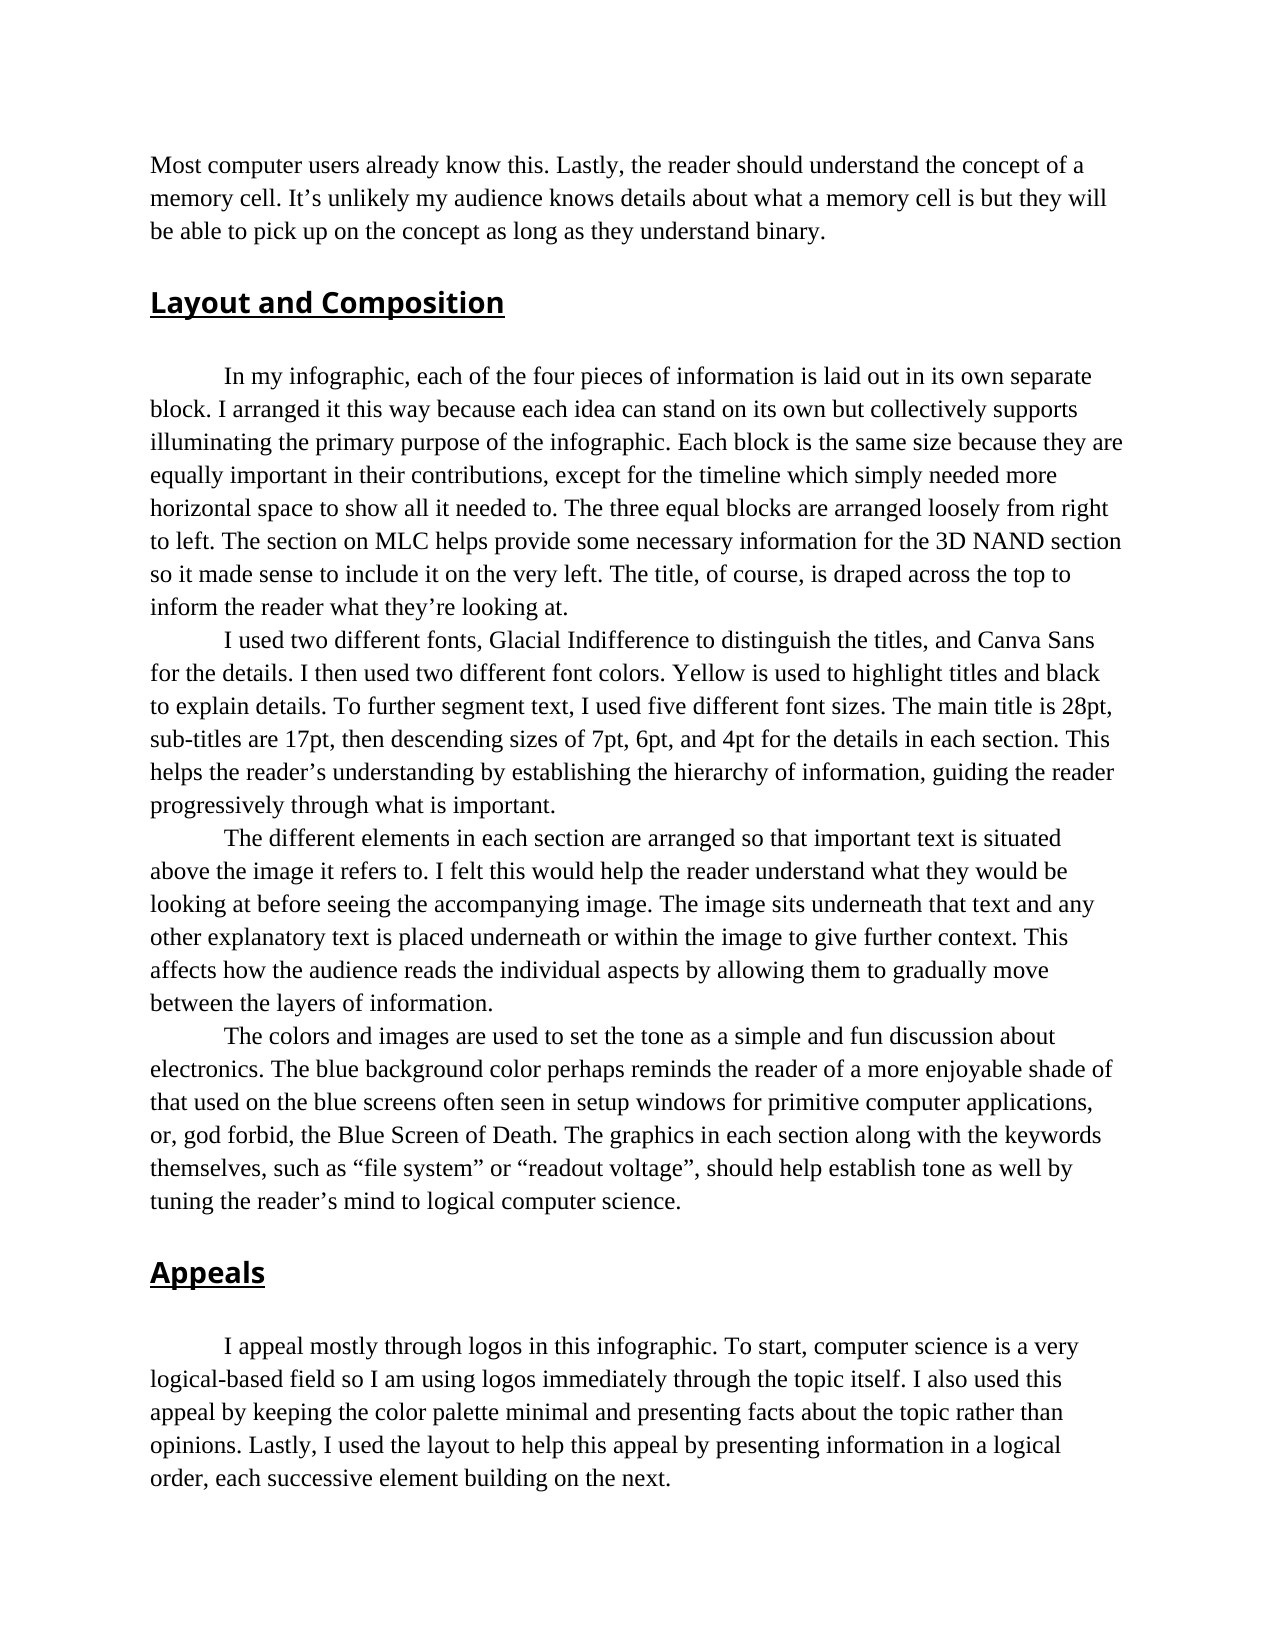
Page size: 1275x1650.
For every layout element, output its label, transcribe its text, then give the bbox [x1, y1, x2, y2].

text In my infographic, each of the four pieces of information is laid out in its own separate block. I arranged it this way because each idea can stand on its own but collectively supports illuminating the primary purpose of the infographic. Each block is the same size because they are equally important in their contributions, except for the timeline which simply needed more horizontal space to show all it needed to. The three equal blocks are arranged loosely from right to left. The section on MLC helps provide some necessary information for the 3D NAND section so it made sense to include it on the very left. The title, of course, is draped across the top to inform the reader what they’re looking at. [150, 361, 1125, 621]
text Layout and Composition [150, 282, 1125, 322]
text The colors and images are used to set the tone as a simple and fun discussion about electronics. The blue background color perhaps reminds the reader of a more enjoyable shade of that used on the blue screens often seen in setup windows for primitive computer applications, or, god forbid, the Blue Screen of Death. The graphics in each section along with the keywords themselves, such as “file system” or “readout voltage”, should help establish tone as well by tuning the reader’s mind to logical computer science. [150, 1021, 1125, 1215]
text Appeals [150, 1252, 1125, 1292]
text The different elements in each section are arranged so that important text is situated above the image it refers to. I felt this would help the reader understand what they would be looking at before seeing the accompanying image. The image sits underneath that text and any other explanatory text is placed underneath or within the image to give further context. This affects how the audience reads the individual aspects by allowing them to gradually move between the layers of information. [150, 823, 1125, 1017]
text Most computer users already know this. Lastly, the reader should understand the concept of a memory cell. It’s unlikely my audience knows details about what a memory cell is but they will be able to pick up on the concept as long as they understand binary. [150, 150, 1125, 245]
text I appeal mostly through logos in this infographic. To start, computer science is a very logical-based field so I am using logos immediately through the topic itself. I also used this appeal by keeping the color palette minimal and presenting facts about the topic rather than opinions. Lastly, I used the layout to help this appeal by presenting information in a logical order, each successive element building on the next. [150, 1331, 1125, 1492]
text I used two different fonts, Glacial Indifference to distinguish the titles, and Canva Sans for the details. I then used two different font colors. Yellow is used to highlight titles and black to explain details. To further segment text, I used five different font sizes. The main title is 28pt, sub-titles are 17pt, then descending sizes of 7pt, 6pt, and 4pt for the details in each section. This helps the reader’s understanding by establishing the hierarchy of information, guiding the reader progressively through what is important. [150, 625, 1125, 819]
